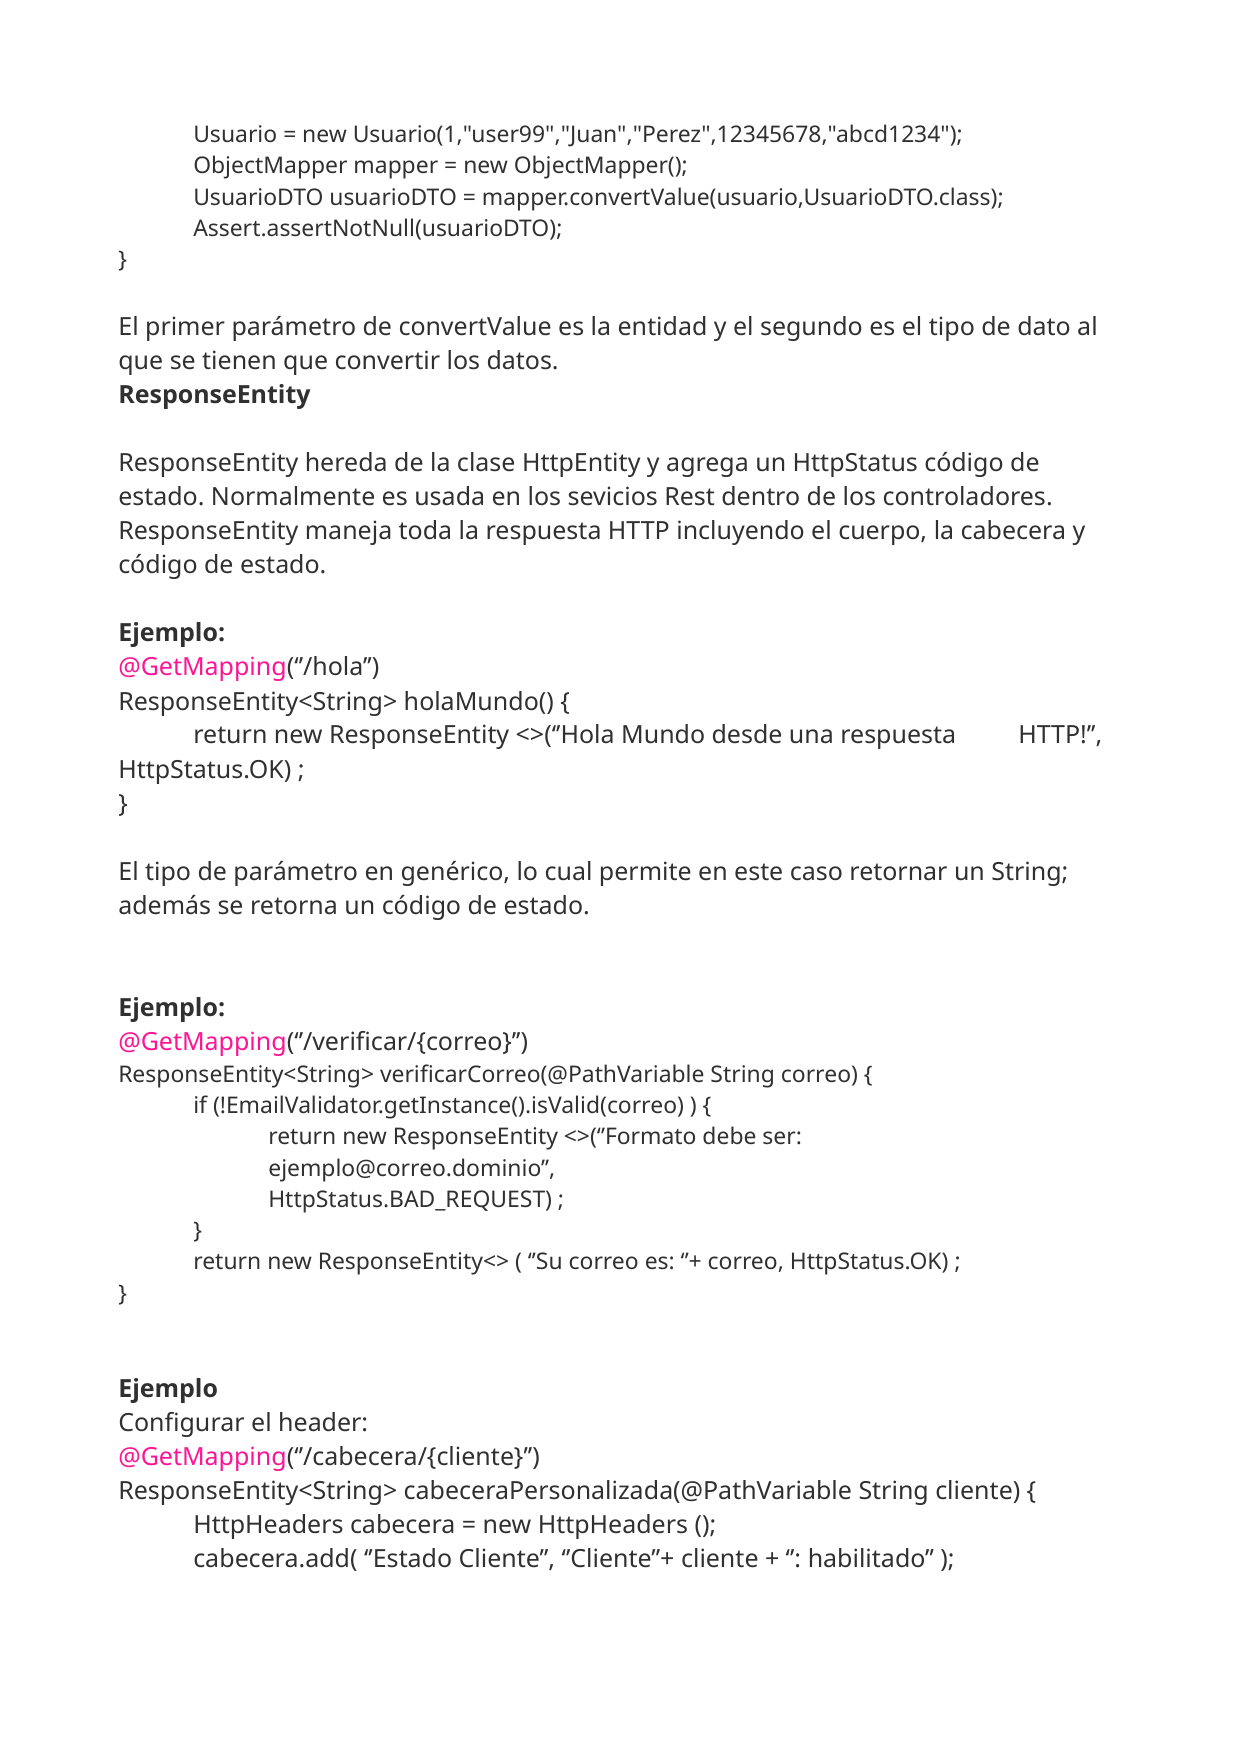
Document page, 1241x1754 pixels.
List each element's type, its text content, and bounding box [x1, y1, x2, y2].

text Usuario = new Usuario(1,"user99","Juan","Perez",12345678,"abcd1234"); [118, 118, 1122, 149]
text } [118, 785, 1122, 819]
text return new ResponseEntity <>(‘’Formato debe ser: ejemplo@correo.dominio’’, [118, 1120, 1122, 1183]
text UsuarioDTO usuarioDTO = mapper.convertValue(usuario,UsuarioDTO.class); [118, 181, 1122, 212]
text } [118, 243, 1122, 274]
text HttpStatus.BAD_REQUEST) ; [118, 1183, 1122, 1214]
text @GetMapping(‘’/verificar/{correo}’’) [118, 1024, 1122, 1058]
text El primer parámetro de convertValue es la entidad y el segundo es el tipo de dato al que se tienen que convertir los datos. [118, 308, 1122, 377]
text Ejemplo: [118, 615, 1122, 649]
text El tipo de parámetro en genérico, lo cual permite en este caso retornar un String; además se retorna un código de estado. [118, 853, 1122, 922]
text @GetMapping(‘’/cabecera/{cliente}’’) [118, 1438, 1122, 1472]
text } [118, 1277, 1122, 1308]
text Ejemplo: [118, 990, 1122, 1024]
text Ejemplo [118, 1370, 1122, 1404]
text ResponseEntity [118, 377, 1122, 411]
text cabecera.add( ‘’Estado Cliente’’, ‘’Cliente’’+ cliente + ‘’: habilitado’’ ); [118, 1541, 1122, 1575]
text return new ResponseEntity<> ( ‘’Su correo es: ‘’+ correo, HttpStatus.OK) ; [118, 1245, 1122, 1277]
text HttpHeaders cabecera = new HttpHeaders (); [118, 1507, 1122, 1541]
text ResponseEntity<String> cabeceraPersonalizada(@PathVariable String cliente) { [118, 1472, 1122, 1507]
text Configurar el header: [118, 1404, 1122, 1438]
text } [118, 1214, 1122, 1245]
text ResponseEntity<String> verificarCorreo(@PathVariable String correo) { [118, 1058, 1122, 1089]
text Assert.assertNotNull(usuarioDTO); [118, 212, 1122, 243]
text ResponseEntity<String> holaMundo() { [118, 683, 1122, 717]
text return new ResponseEntity <>(‘’Hola Mundo desde una respuesta HTTP!’’, HttpStatus.OK) ; [118, 717, 1122, 785]
text @GetMapping(‘’/hola’’) [118, 649, 1122, 683]
text ResponseEntity hereda de la clase HttpEntity y agrega un HttpStatus código de estado. Normalmente es usada en los sevicios Rest dentro de los controladores. ResponseEntity maneja toda la respuesta HTTP incluyendo el cuerpo, la cabecera y código de estado. [118, 445, 1122, 581]
text if (!EmailValidator.getInstance().isValid(correo) ) { [118, 1089, 1122, 1120]
text ObjectMapper mapper = new ObjectMapper(); [118, 149, 1122, 181]
